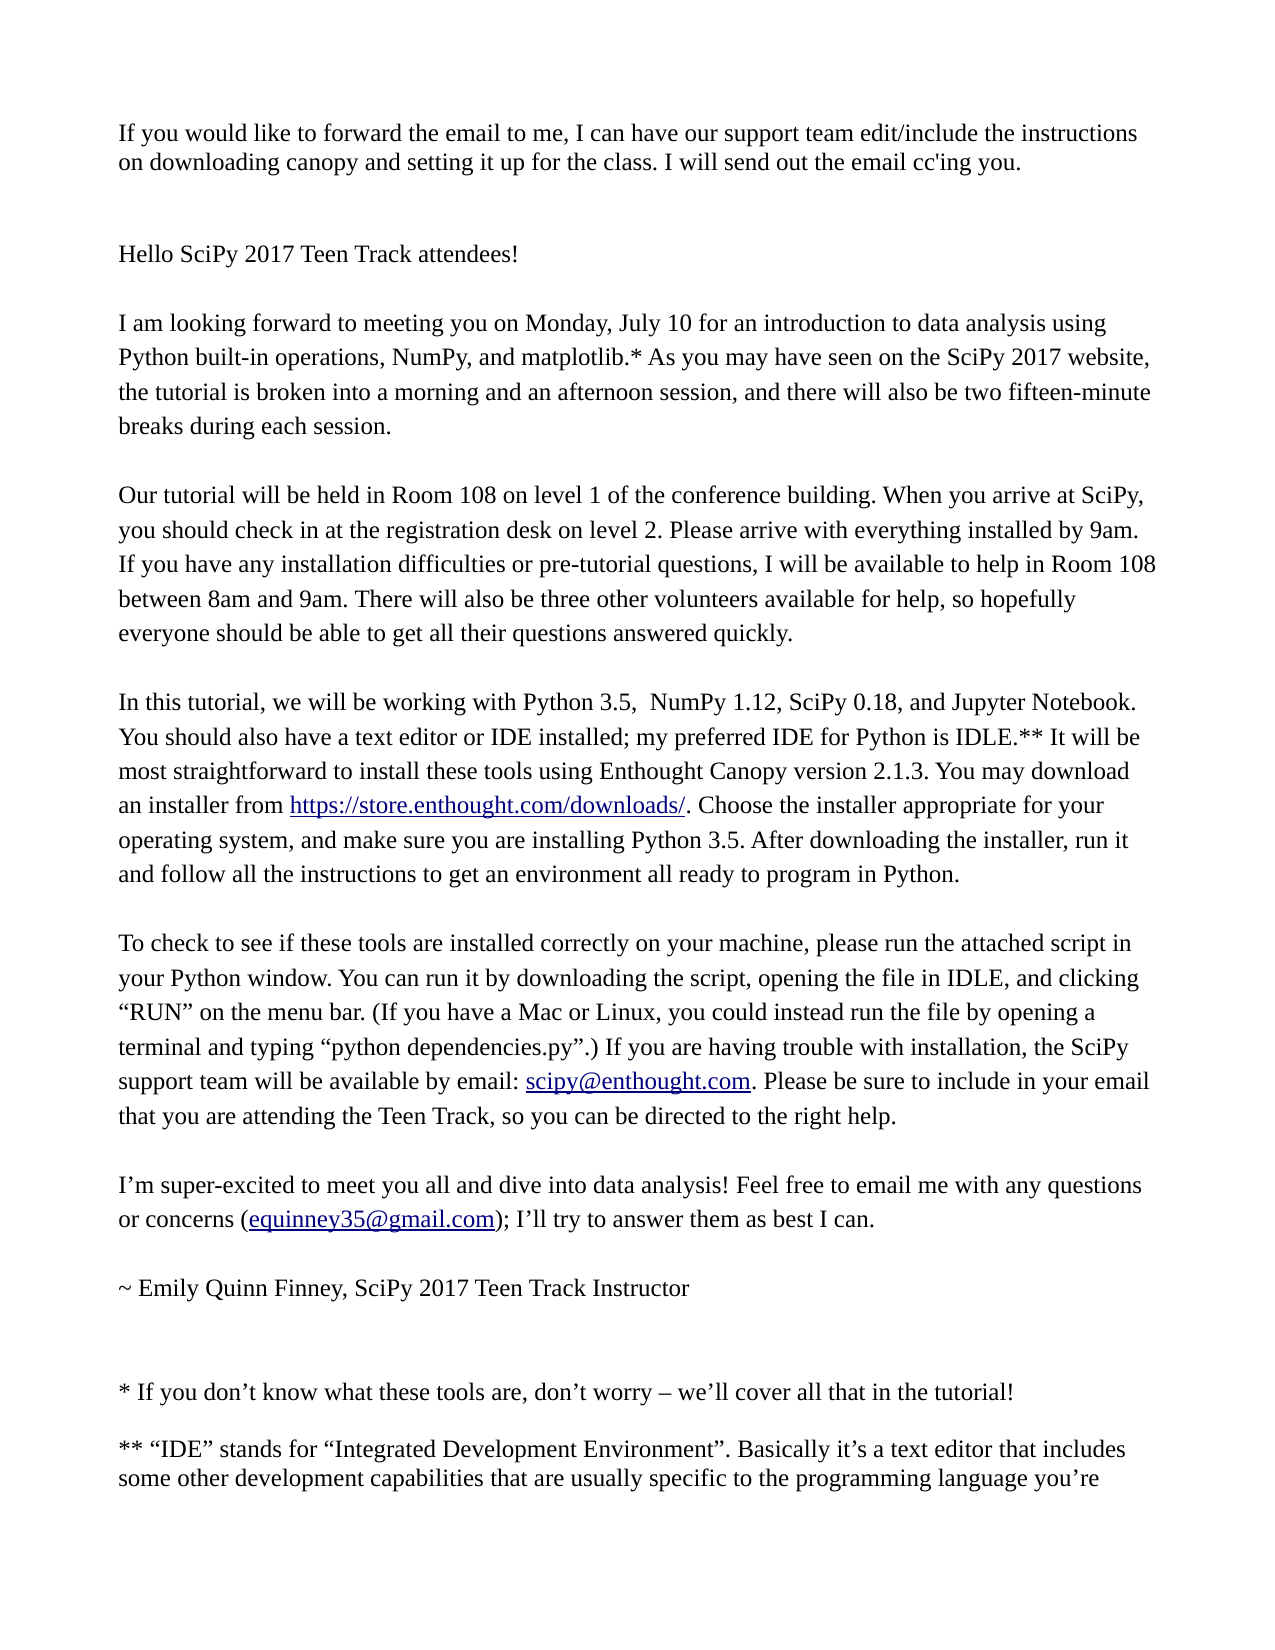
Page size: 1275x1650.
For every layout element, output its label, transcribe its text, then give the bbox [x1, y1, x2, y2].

text ** “IDE” stands for “Integrated Development Environment”. Basically it’s a text editor that includes some other development capabilities that are usually specific to the programming language you’re [118, 1434, 1157, 1492]
text Hello SciPy 2017 Teen Track attendees! [118, 239, 1157, 268]
text I’m super-excited to meet you all and dive into data analysis! Feel free to email me with any questions or concerns (equinney35@gmail.com); I’ll try to answer them as best I can. [118, 1170, 1157, 1233]
text Our tutorial will be held in Room 108 on level 1 of the conference building. When you arrive at SciPy, you should check in at the registration desk on level 2. Please arrive with everything installed by 9am. If you have any installation difficulties or pre-tutorial questions, I will be available to help in Room 108 between 8am and 9am. There will also be three other volunteers available for help, so hopefully everyone should be able to get all their questions answered quickly. [118, 480, 1157, 647]
text If you would like to forward the email to me, I can have our support team edit/include the instructions on downloading canopy and setting it up for the class. I will send out the email cc'ing you. [118, 118, 1157, 176]
text To check to see if these tools are installed correctly on your machine, please run the attached script in your Python window. You can run it by downloading the script, opening the file in IDLE, and clicking “RUN” on the menu bar. (If you have a Mac or Linux, you could instead run the file by opening a terminal and typing “python dependencies.py”.) If you are having trouble with installation, the SciPy support team will be available by email: scipy@enthought.com. Please be sure to include in your email that you are attending the Teen Track, so you can be directed to the right help. [118, 928, 1157, 1129]
text ~ Emily Quinn Finney, SciPy 2017 Teen Track Instructor [118, 1273, 1157, 1302]
text In this tutorial, we will be working with Python 3.5, NumPy 1.12, SciPy 0.18, and Jupyter Notebook. You should also have a text editor or IDE installed; my preferred IDE for Python is IDLE.** It will be most straightforward to install these tools using Enthought Canopy version 2.1.3. You may download an installer from https://store.enthought.com/downloads/. Choose the installer appropriate for your operating system, and make sure you are installing Python 3.5. After downloading the installer, run it and follow all the instructions to get an environment all ready to program in Python. [118, 687, 1157, 888]
text * If you don’t know what these tools are, don’t worry – we’ll cover all that in the tutorial! [118, 1377, 1157, 1405]
text I am looking forward to meeting you on Monday, July 10 for an introduction to data analysis using Python built-in operations, NumPy, and matplotlib.* As you may have seen on the SciPy 2017 website, the tutorial is broken into a morning and an afternoon session, and there will also be two fifteen-minute breaks during each session. [118, 308, 1157, 440]
